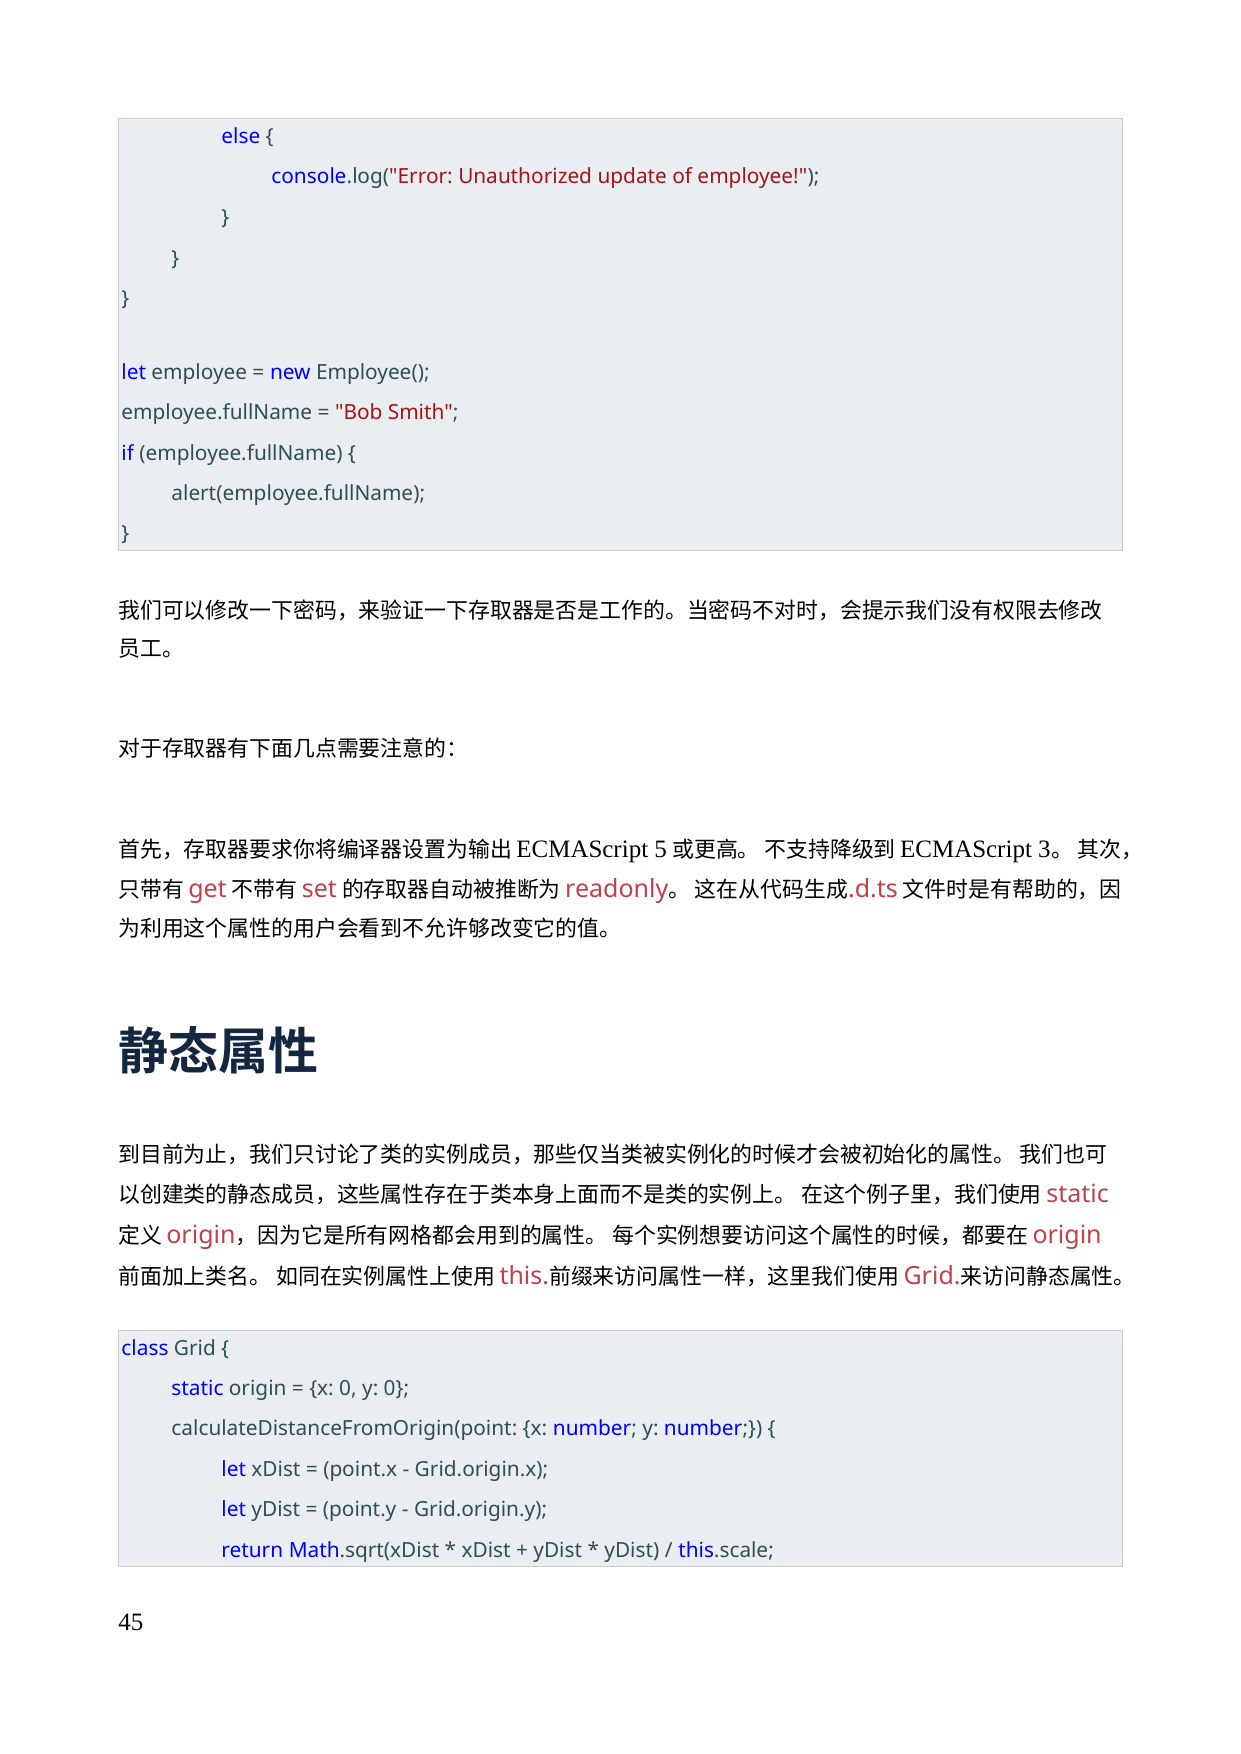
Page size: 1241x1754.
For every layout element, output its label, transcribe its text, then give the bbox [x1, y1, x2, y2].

text 到目前为止，我们只讨论了类的实例成员，那些仅当类被实例化的时候才会被初始化的属性。 我们也可以创建类的静态成员，这些属性存在于类本身上面而不是类的实例上。 在这个例子里，我们使用static定义origin，因为它是所有网格都会用到的属性。 每个实例想要访问这个属性的时候，都要在origin前面加上类名。 如同在实例属性上使用this.前缀来访问属性一样，这里我们使用Grid.来访问静态属性。 [118, 1137, 1122, 1292]
text class Grid { [119, 1331, 1122, 1361]
text } [119, 516, 1122, 550]
text console.log("Error: Unauthorized update of employee!"); [119, 159, 1122, 190]
text static origin = {x: 0, y: 0}; [119, 1370, 1122, 1402]
text let employee = new Employee(); [119, 354, 1122, 386]
subtitle 静态属性 [118, 1011, 1122, 1083]
text } [119, 240, 1122, 271]
text if (employee.fullName) { [119, 435, 1122, 466]
text alert(employee.fullName); [119, 475, 1122, 507]
text 我们可以修改一下密码，来验证一下存取器是否是工作的。当密码不对时，会提示我们没有权限去修改员工。 [118, 593, 1122, 663]
text calculateDistanceFromOrigin(point: {x: number; y: number;}) { [119, 1411, 1122, 1442]
text employee.fullName = "Bob Smith"; [119, 394, 1122, 426]
text else { [119, 119, 1122, 150]
text } [119, 280, 1122, 312]
text 首先，存取器要求你将编译器设置为输出ECMAScript 5或更高。 不支持降级到ECMAScript 3。 其次，只带有get不带有set的存取器自动被推断为readonly。 这在从代码生成.d.ts文件时是有帮助的，因为利用这个属性的用户会看到不允许够改变它的值。 [118, 832, 1122, 942]
text return Math.sqrt(xDist * xDist + yDist * yDist) / this.scale; [119, 1532, 1122, 1566]
text let xDist = (point.x - Grid.origin.x); [119, 1451, 1122, 1483]
text 对于存取器有下面几点需要注意的： [118, 731, 1122, 763]
text let yDist = (point.y - Grid.origin.y); [119, 1492, 1122, 1523]
text } [119, 199, 1122, 231]
